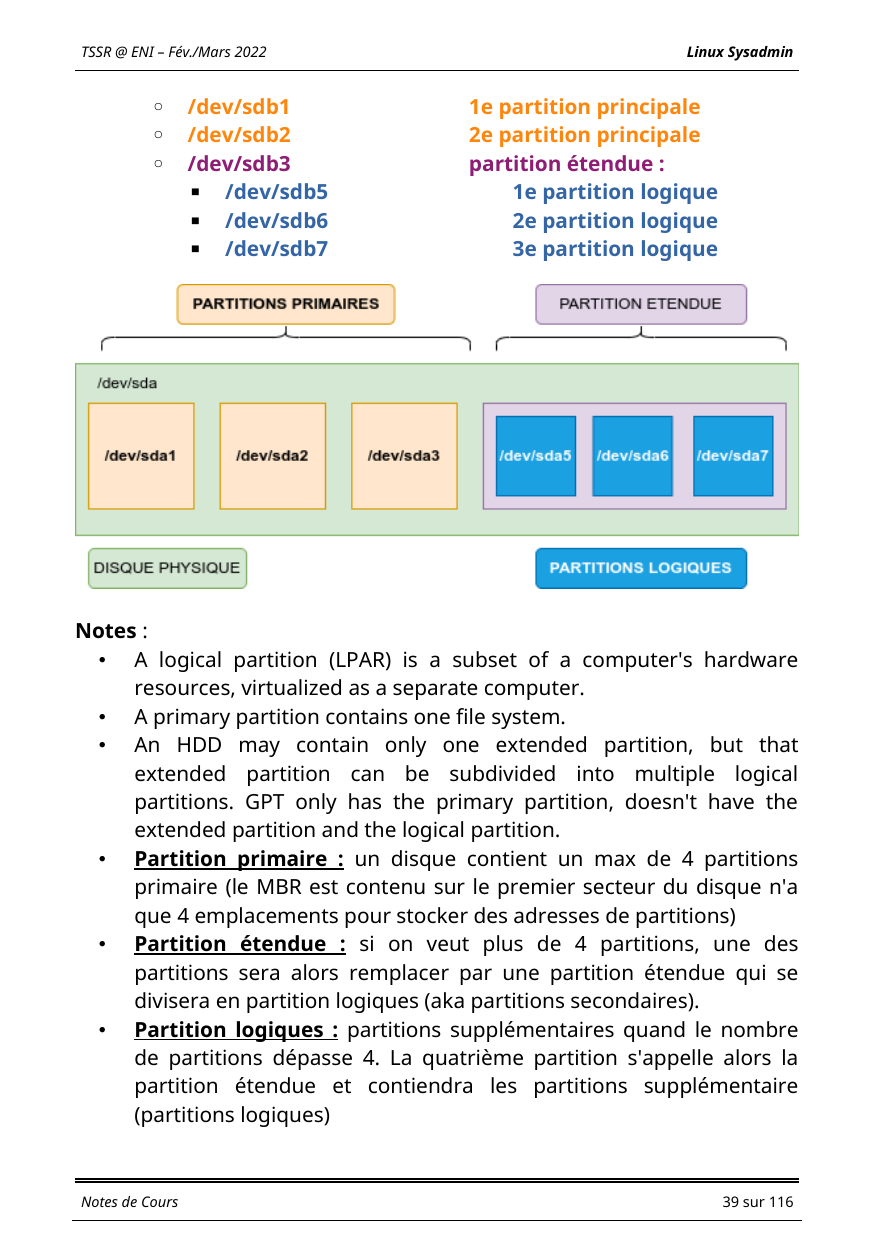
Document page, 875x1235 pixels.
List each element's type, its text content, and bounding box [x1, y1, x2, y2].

picture [75, 284, 799, 589]
list Partition logiques : partitions supplémentaires quand le nombre de partitions dépasse 4. La quatrième partition s'appelle alors la partition étendue et contiendra les partitions supplémentaire (partitions logiques) [99, 1015, 799, 1128]
list An HDD may contain only one extended partition, but that extended partition can be subdivided into multiple logical partitions. GPT only has the primary partition, doesn't have the extended partition and the logical partition. [99, 730, 799, 844]
list /dev/sdb7 3e partition logique [187, 234, 799, 263]
list /dev/sdb3 partition étendue : [150, 149, 799, 177]
list /dev/sdb5 1e partition logique [187, 177, 799, 206]
list /dev/sdb2 2e partition principale [150, 121, 799, 149]
list Partition étendue : si on veut plus de 4 partitions, une des partitions sera alors remplacer par une partition étendue qui se divisera en partition logiques (aka partitions secondaires). [99, 929, 799, 1015]
list A logical partition (LPAR) is a subset of a computer's hardware resources, virtualized as a separate computer. [99, 645, 799, 702]
list A primary partition contains one file system. [99, 702, 799, 730]
list /dev/sdb6 2e partition logique [187, 206, 799, 234]
text Notes : [75, 617, 799, 645]
list /dev/sdb1 1e partition principale [150, 92, 799, 121]
list Partition primaire : un disque contient un max de 4 partitions primaire (le MBR est contenu sur le premier secteur du disque n'a que 4 emplacements pour stocker des adresses de partitions) [99, 844, 799, 929]
